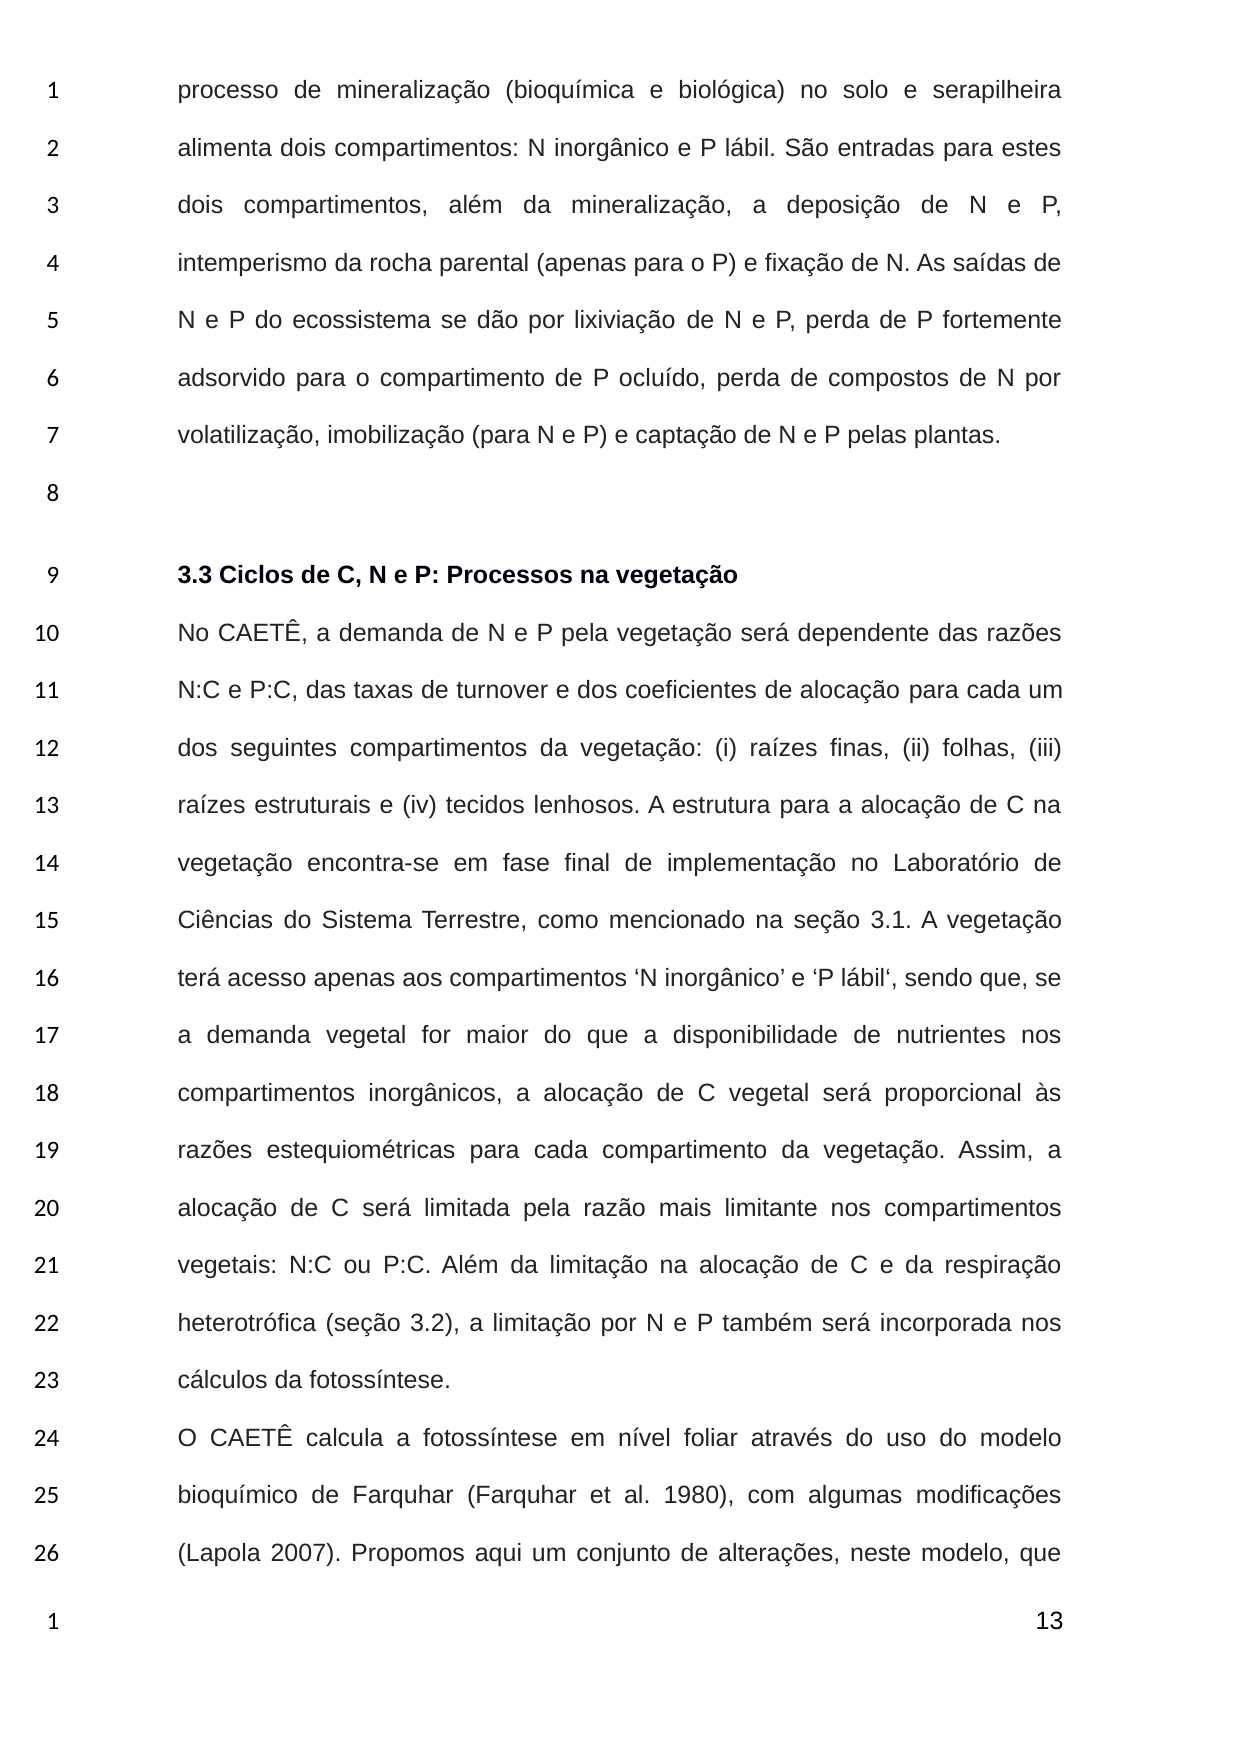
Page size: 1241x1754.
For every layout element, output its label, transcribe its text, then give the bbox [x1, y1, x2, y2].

text processo de mineralização (bioquímica e biológica) no solo e serapilheira alimenta dois compartimentos: N inorgânico e P lábil. São entradas para estes dois compartimentos, além da mineralização, a deposição de N e P, intemperismo da rocha parental (apenas para o P) e fixação de N. As saídas de N e P do ecossistema se dão por lixiviação de N e P, perda de P fortemente adsorvido para o compartimento de P ocluído, perda de compostos de N por volatilização, imobilização (para N e P) e captação de N e P pelas plantas. [177, 75, 1063, 449]
text No CAETÊ, a demanda de N e P pela vegetação será dependente das razões N:C e P:C, das taxas de turnover e dos coeficientes de alocação para cada um dos seguintes compartimentos da vegetação: (i) raízes finas, (ii) folhas, (iii) raízes estruturais e (iv) tecidos lenhosos. A estrutura para a alocação de C na vegetação encontra-se em fase final de implementação no Laboratório de Ciências do Sistema Terrestre, como mencionado na seção 3.1. A vegetação terá acesso apenas aos compartimentos ‘N inorgânico’ e ‘P lábil‘, sendo que, se a demanda vegetal for maior do que a disponibilidade de nutrientes nos compartimentos inorgânicos, a alocação de C vegetal será proporcional às razões estequiométricas para cada compartimento da vegetação. Assim, a alocação de C será limitada pela razão mais limitante nos compartimentos vegetais: N:C ou P:C. Além da limitação na alocação de C e da respiração heterotrófica (seção 3.2), a limitação por N e P também será incorporada nos cálculos da fotossíntese. [177, 617, 1063, 1394]
text 3.3 Ciclos de C, N e P: Processos na vegetação [177, 560, 1063, 589]
text O CAETÊ calcula a fotossíntese em nível foliar através do uso do modelo bioquímico de Farquhar (Farquhar et al. 1980), com algumas modificações (Lapola 2007). Propomos aqui um conjunto de alterações, neste modelo, que [177, 1422, 1063, 1566]
